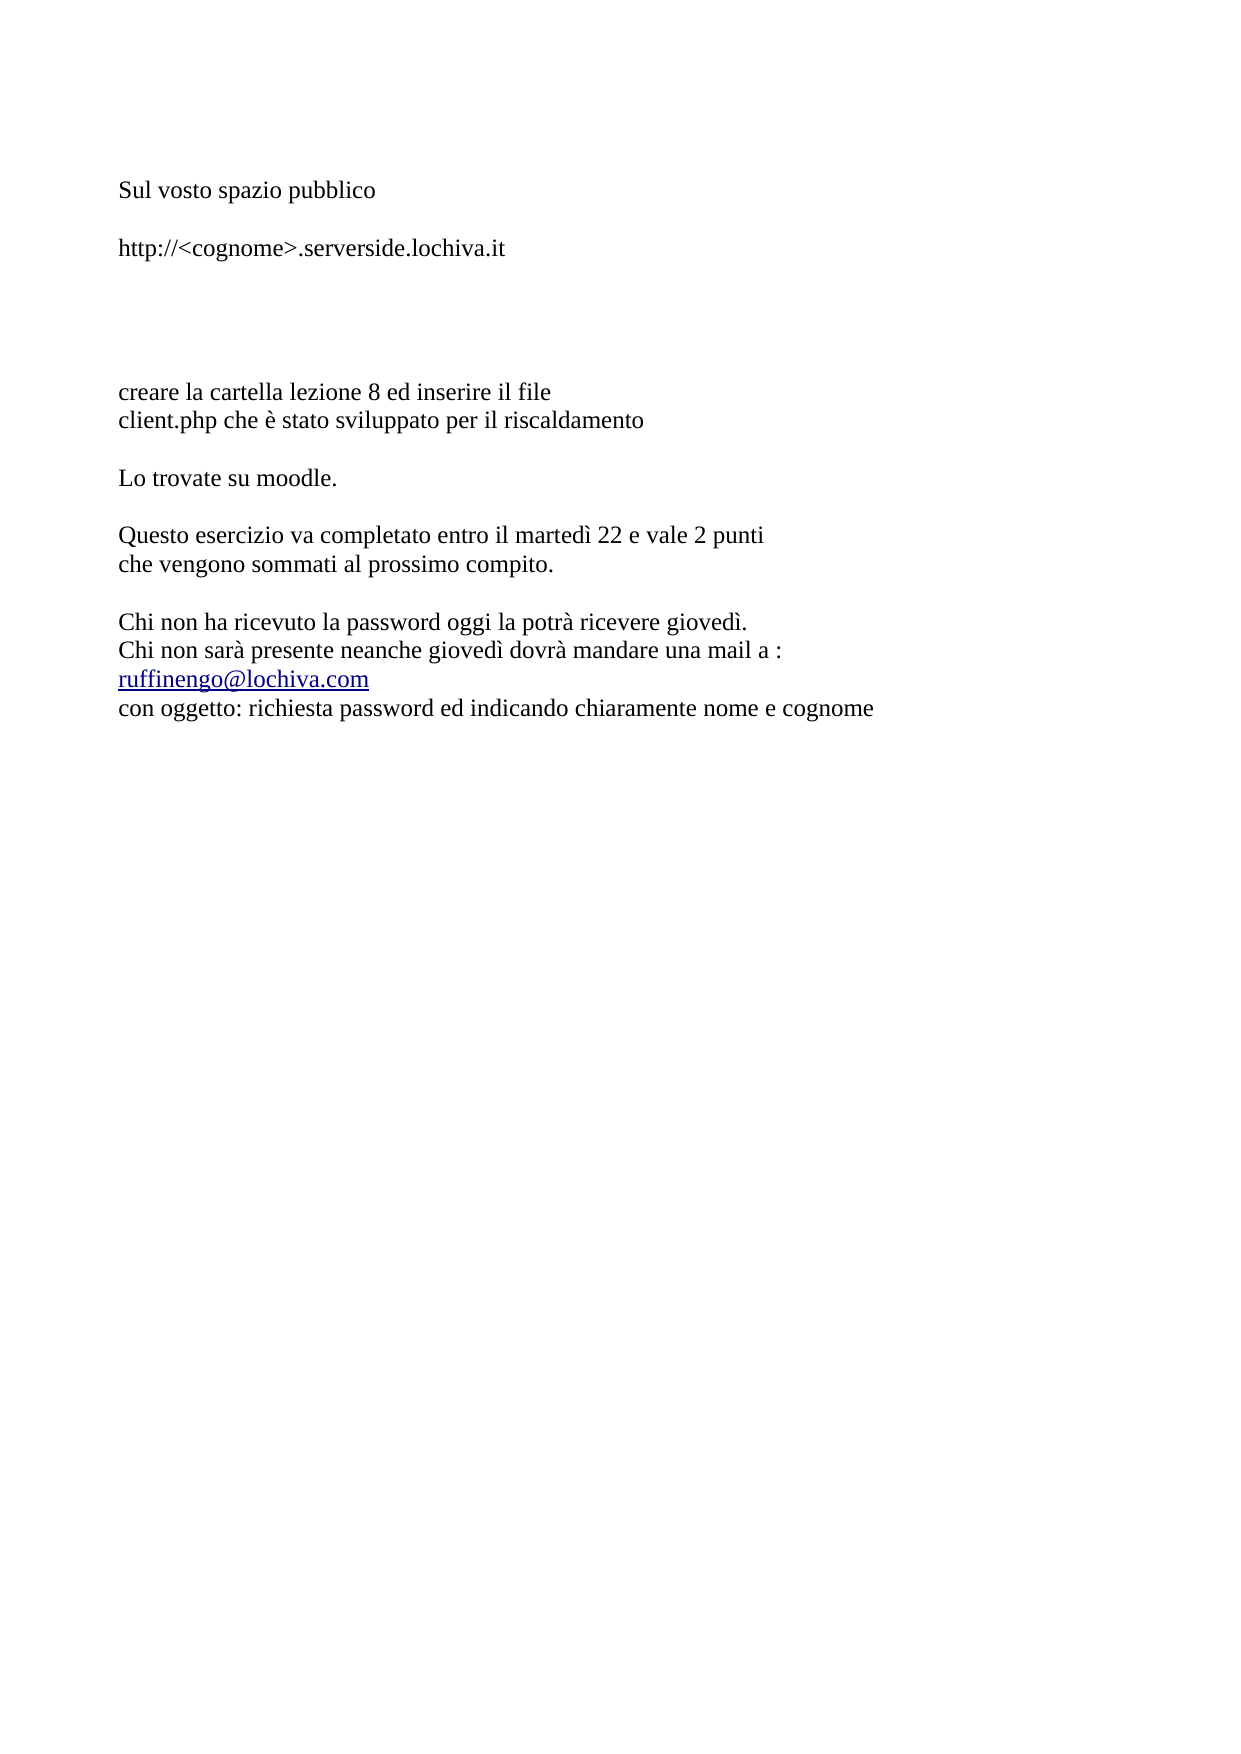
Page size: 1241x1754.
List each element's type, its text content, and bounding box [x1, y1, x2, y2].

text ruffinengo@lochiva.com [118, 664, 1122, 693]
text client.php che è stato sviluppato per il riscaldamento [118, 406, 1122, 434]
text creare la cartella lezione 8 ed inserire il file [118, 377, 1122, 406]
text Sul vosto spazio pubblico [118, 176, 1122, 204]
text Chi non ha ricevuto la password oggi la potrà ricevere giovedì. [118, 607, 1122, 636]
text che vengono sommati al prossimo compito. [118, 549, 1122, 578]
text Lo trovate su moodle. [118, 463, 1122, 492]
text con oggetto: richiesta password ed indicando chiaramente nome e cognome [118, 693, 1122, 722]
text http://<cognome>.serverside.lochiva.it [118, 233, 1122, 262]
text Chi non sarà presente neanche giovedì dovrà mandare una mail a : [118, 636, 1122, 664]
text Questo esercizio va completato entro il martedì 22 e vale 2 punti [118, 521, 1122, 549]
